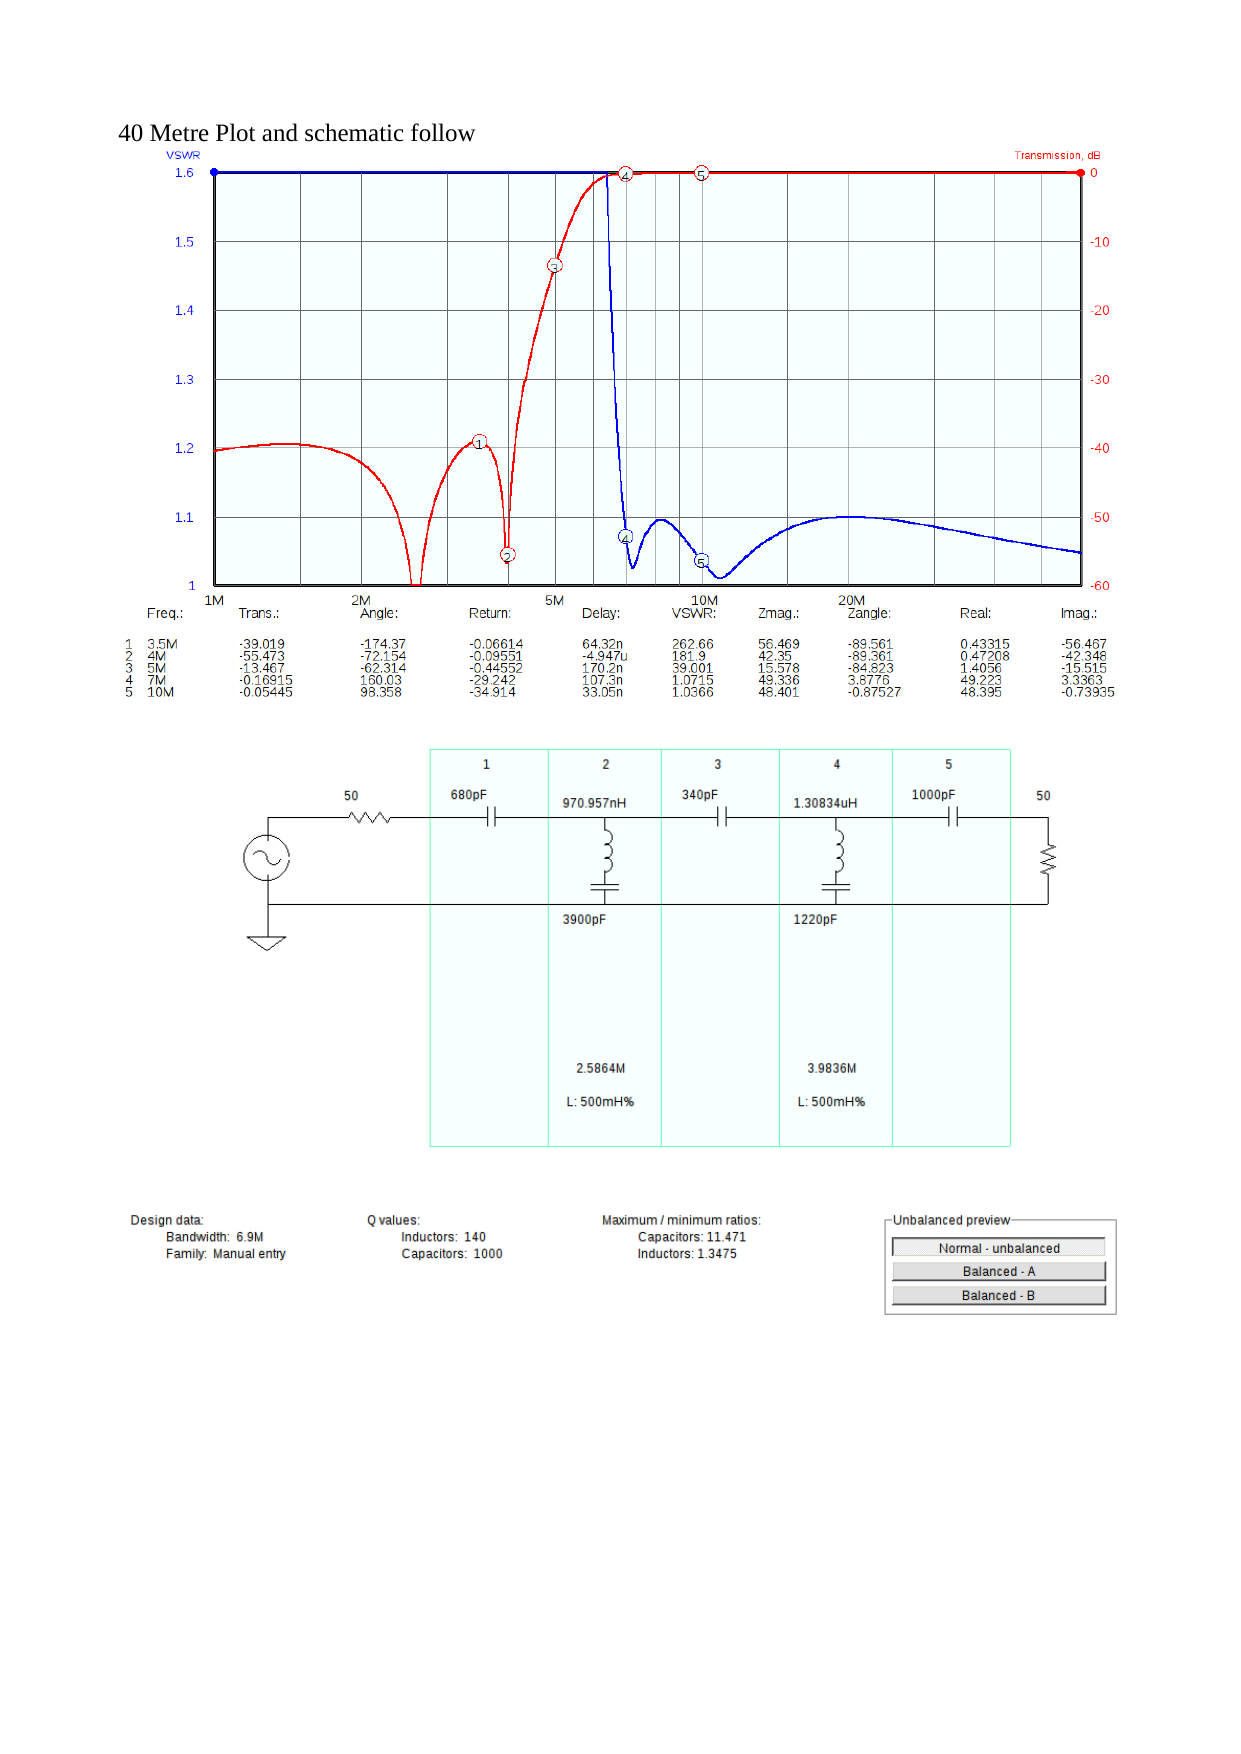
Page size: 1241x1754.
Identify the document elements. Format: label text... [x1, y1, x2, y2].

picture [118, 146, 1123, 702]
text 40 Metre Plot and schematic follow [118, 118, 1122, 146]
picture [118, 730, 1123, 1320]
